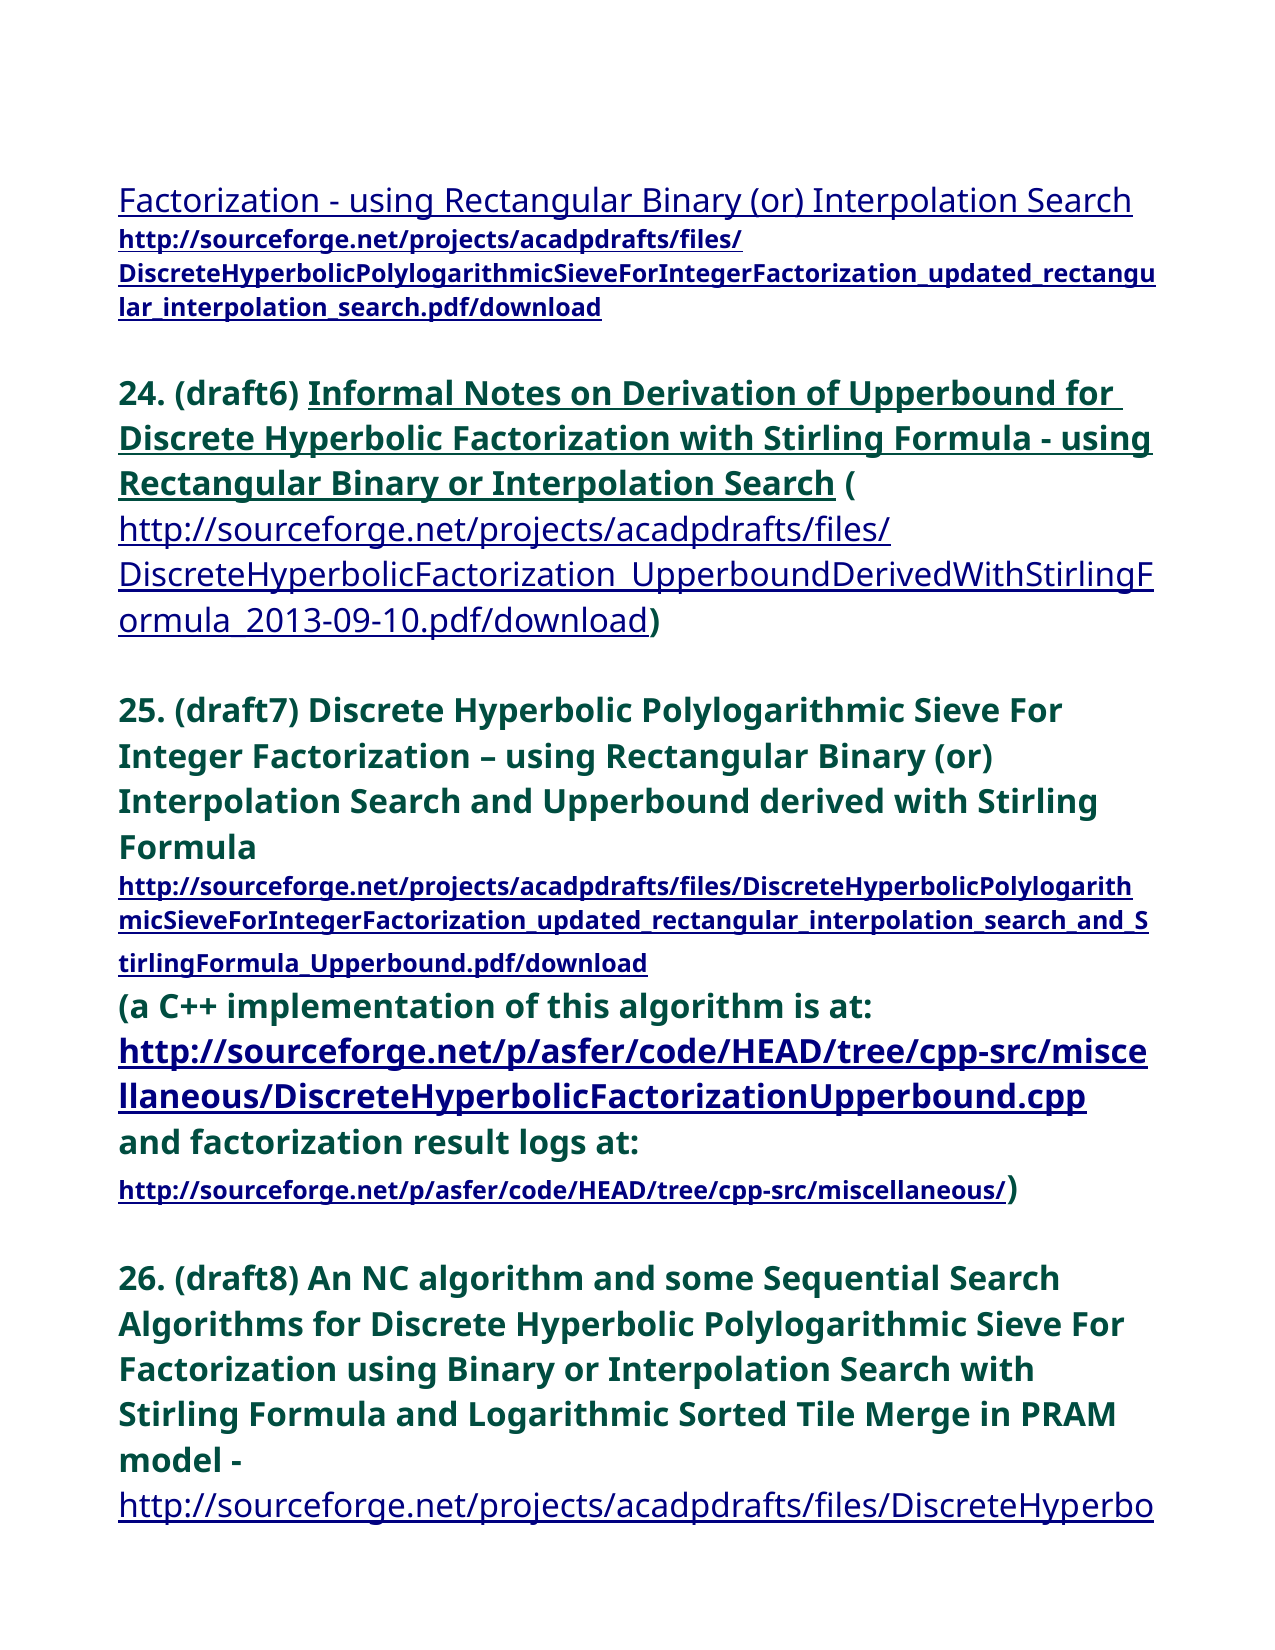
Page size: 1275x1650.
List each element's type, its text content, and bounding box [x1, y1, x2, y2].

text http://sourceforge.net/projects/acadpdrafts/files/DiscreteHyperbolicFactorization_UpperboundDerivedWithStirlingFormula_2013-09-10.pdf/download) [118, 506, 1157, 642]
text 25. (draft7) Discrete Hyperbolic Polylogarithmic Sieve For Integer Factorization – using Rectangular Binary (or) Interpolation Search and Upperbound derived with Stirling Formula http://sourceforge.net/projects/acadpdrafts/files/DiscreteHyperbolicPolylogarithmicSieveForIntegerFactorization_updated_rectangular_interpolation_search_and_StirlingFormula_Upperbound.pdf/download [118, 687, 1157, 982]
text 26. (draft8) An NC algorithm and some Sequential Search Algorithms for Discrete Hyperbolic Polylogarithmic Sieve For Factorization using Binary or Interpolation Search with Stirling Formula and Logarithmic Sorted Tile Merge in PRAM model - http://sourceforge.net/projects/acadpdrafts/files/DiscreteHyperbo [118, 1255, 1157, 1527]
text Factorization - using Rectangular Binary (or) Interpolation Search [118, 176, 1157, 222]
text 24. (draft6) Informal Notes on Derivation of Upperbound for Discrete Hyperbolic Factorization with Stirling Formula - using Rectangular Binary or Interpolation Search ( [118, 369, 1157, 506]
text (a C++ implementation of this algorithm is at: http://sourceforge.net/p/asfer/code/HEAD/tree/cpp-src/miscellaneous/DiscreteHyperbolicFactorizationUpperbound.cpp and factorization result logs at: http://sourceforge.net/p/asfer/code/HEAD/tree/cpp-src/miscellaneous/) [118, 982, 1157, 1209]
text http://sourceforge.net/projects/acadpdrafts/files/DiscreteHyperbolicPolylogarithmicSieveForIntegerFactorization_updated_rectangular_interpolation_search.pdf/download [118, 222, 1157, 324]
